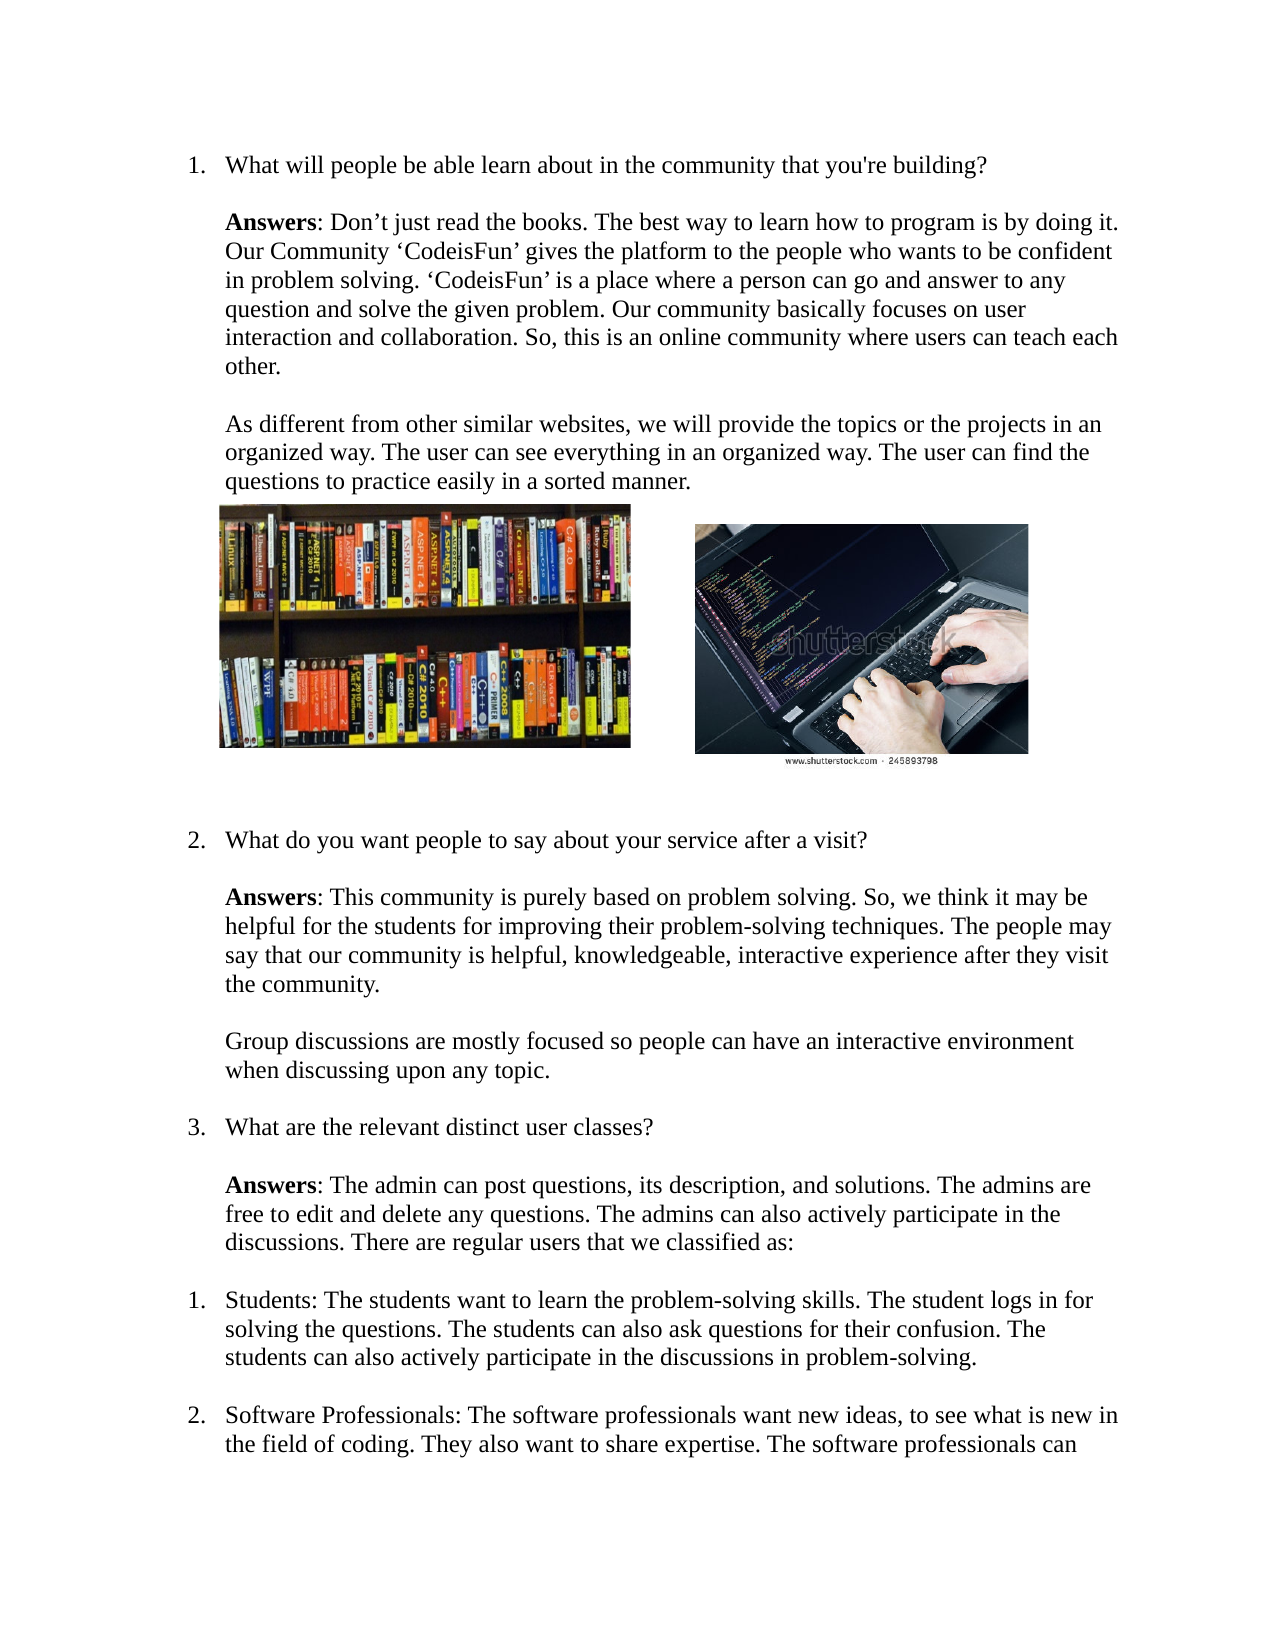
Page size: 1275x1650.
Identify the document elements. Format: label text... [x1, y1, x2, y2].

list As different from other similar websites, we will provide the topics or the projects in an organized way. The user can see everything in an organized way. The user can find the questions to practice easily in a sorted manner. [225, 409, 1125, 495]
list Software Professionals: The software professionals want new ideas, to see what is new in the field of coding. They also want to share expertise. The software professionals can [187, 1400, 1125, 1457]
picture [219, 504, 631, 748]
list What are the relevant distinct user classes? [187, 1112, 1125, 1141]
list What will people be able learn about in the community that you're building? [187, 150, 1125, 179]
list Students: The students want to learn the problem-solving skills. The student logs in for solving the questions. The students can also ask questions for their confusion. The students can also actively participate in the discussions in problem-solving. [187, 1285, 1125, 1371]
picture [695, 524, 1029, 769]
list Group discussions are mostly focused so people can have an interactive environment when discussing upon any topic. [225, 1026, 1125, 1084]
list Answers: This community is purely based on problem solving. So, we think it may be helpful for the students for improving their problem-solving techniques. The people may say that our community is helpful, knowledgeable, interactive experience after they visit the community. [225, 882, 1125, 997]
list What do you want people to say about your service after a visit? [187, 825, 1125, 854]
list Answers: Don’t just read the books. The best way to learn how to program is by doing it. Our Community ‘CodeisFun’ gives the platform to the people who wants to be confident in problem solving. ‘CodeisFun’ is a place where a person can go and answer to any question and solve the given problem. Our community basically focuses on user interaction and collaboration. So, this is an online community where users can teach each other. [225, 207, 1125, 380]
text Answers: The admin can post questions, its description, and solutions. The admins are free to edit and delete any questions. The admins can also actively participate in the discussions. There are regular users that we classified as: [225, 1170, 1125, 1256]
